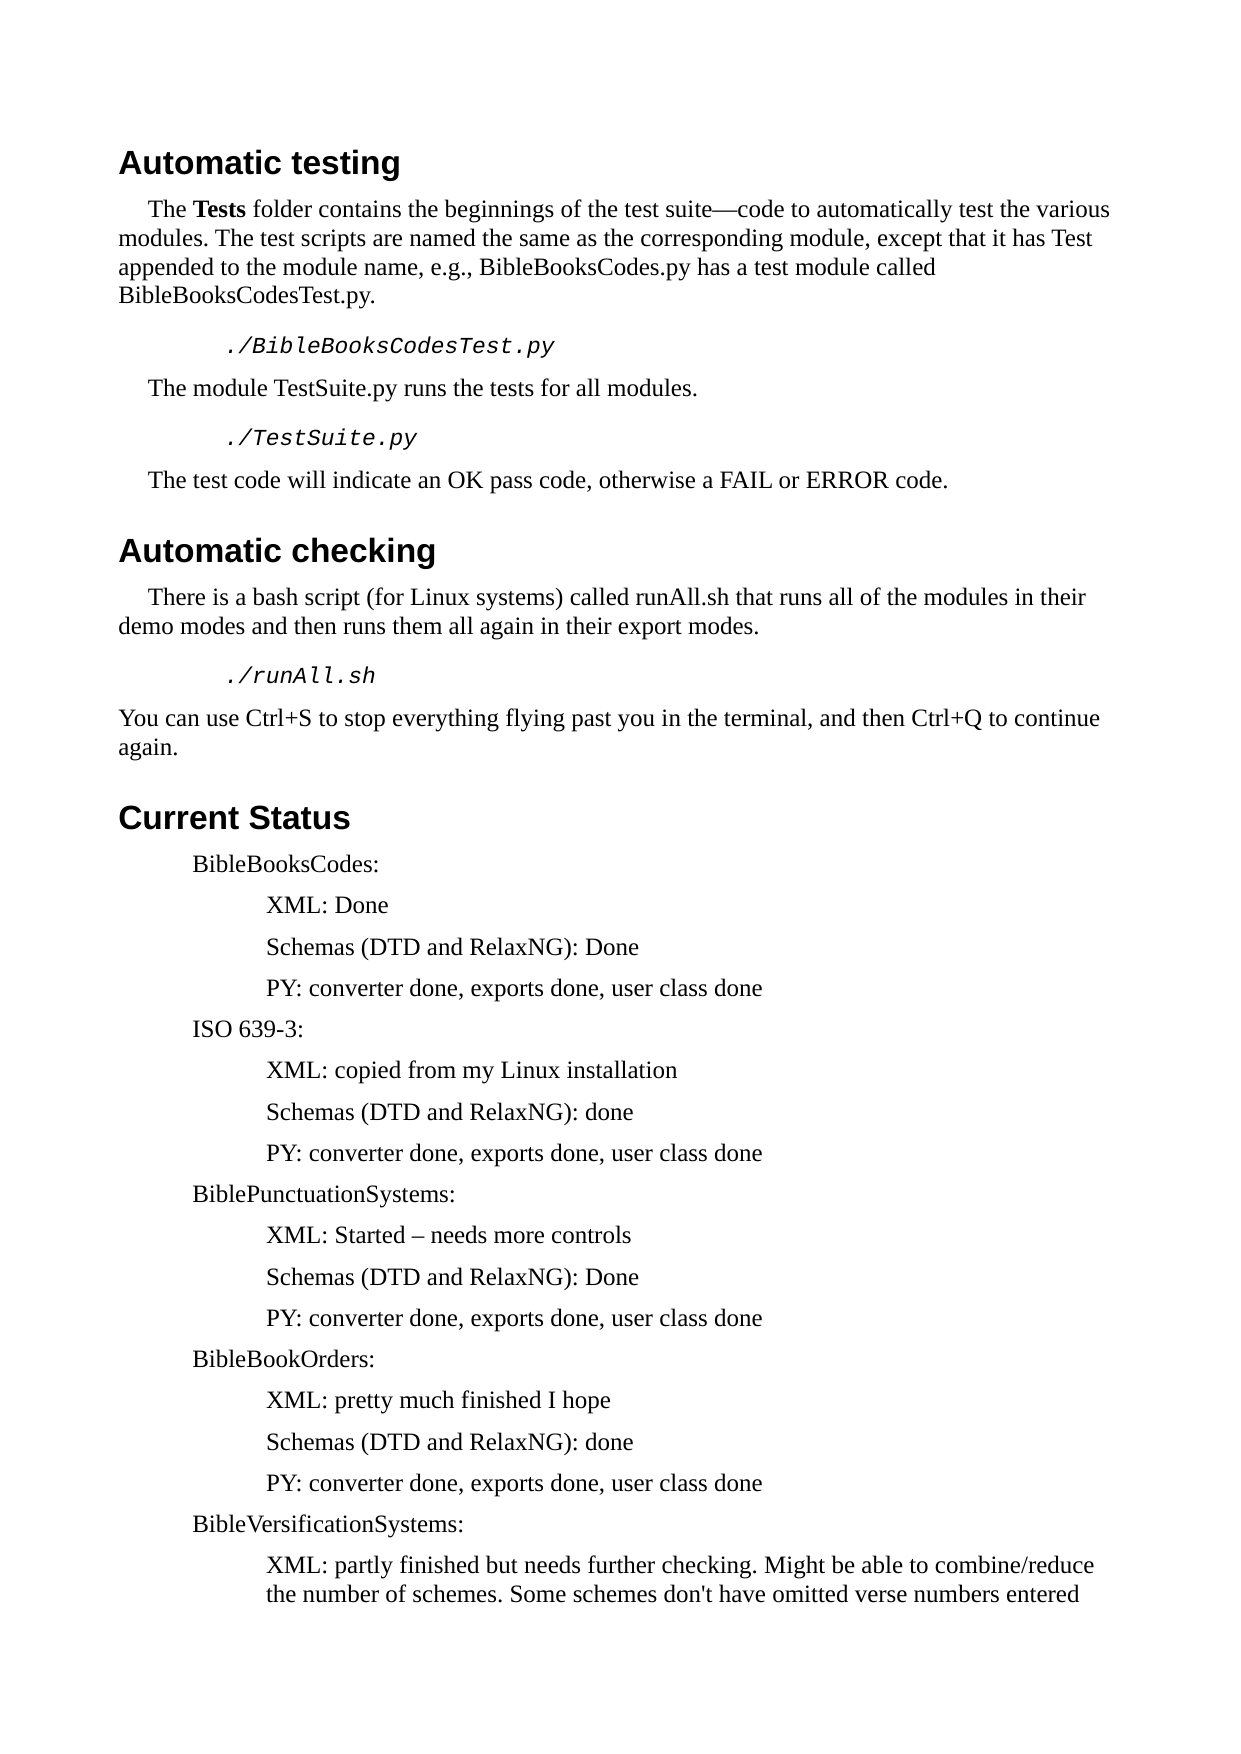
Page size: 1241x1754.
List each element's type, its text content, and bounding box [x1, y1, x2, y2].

text XML: Started – needs more controls [266, 1221, 1122, 1249]
subtitle Automatic testing [118, 143, 1122, 182]
text The module TestSuite.py runs the tests for all modules. [118, 373, 1122, 401]
text Schemas (DTD and RelaxNG): Done [266, 1262, 1122, 1291]
text XML: pretty much finished I hope [266, 1386, 1122, 1414]
text BibleBooksCodes: [192, 849, 1122, 878]
text The Tests folder contains the beginnings of the test suite—code to automatically test the various modules. The test scripts are named the same as the corresponding module, except that it has Test appended to the module name, e.g., BibleBooksCodes.py has a test module called BibleBooksCodesTest.py. [118, 194, 1122, 309]
text PY: converter done, exports done, user class done [266, 973, 1122, 1002]
subtitle Current Status [118, 798, 1122, 837]
text Schemas (DTD and RelaxNG): done [266, 1097, 1122, 1126]
text ISO 639-3: [192, 1014, 1122, 1043]
text BibleVersificationSystems: [192, 1509, 1122, 1538]
text PY: converter done, exports done, user class done [266, 1303, 1122, 1332]
text ./BibleBooksCodesTest.py [224, 334, 1122, 360]
text XML: partly finished but needs further checking. Might be able to combine/reduce the number of schemes. Some schemes don't have omitted verse numbers entered [266, 1551, 1122, 1608]
text There is a bash script (for Linux systems) called runAll.sh that runs all of the modules in their demo modes and then runs them all again in their export modes. [118, 582, 1122, 640]
text ./TestSuite.py [224, 426, 1122, 452]
text Schemas (DTD and RelaxNG): Done [266, 932, 1122, 961]
text PY: converter done, exports done, user class done [266, 1138, 1122, 1167]
text ./runAll.sh [224, 665, 1122, 691]
text BibleBookOrders: [192, 1344, 1122, 1373]
text The test code will indicate an OK pass code, otherwise a FAIL or ERROR code. [118, 465, 1122, 494]
subtitle Automatic checking [118, 531, 1122, 570]
text XML: copied from my Linux installation [266, 1056, 1122, 1084]
text PY: converter done, exports done, user class done [266, 1468, 1122, 1497]
text BiblePunctuationSystems: [192, 1179, 1122, 1208]
text Schemas (DTD and RelaxNG): done [266, 1427, 1122, 1456]
text XML: Done [266, 891, 1122, 919]
text You can use Ctrl+S to stop everything flying past you in the terminal, and then Ctrl+Q to continue again. [118, 703, 1122, 761]
